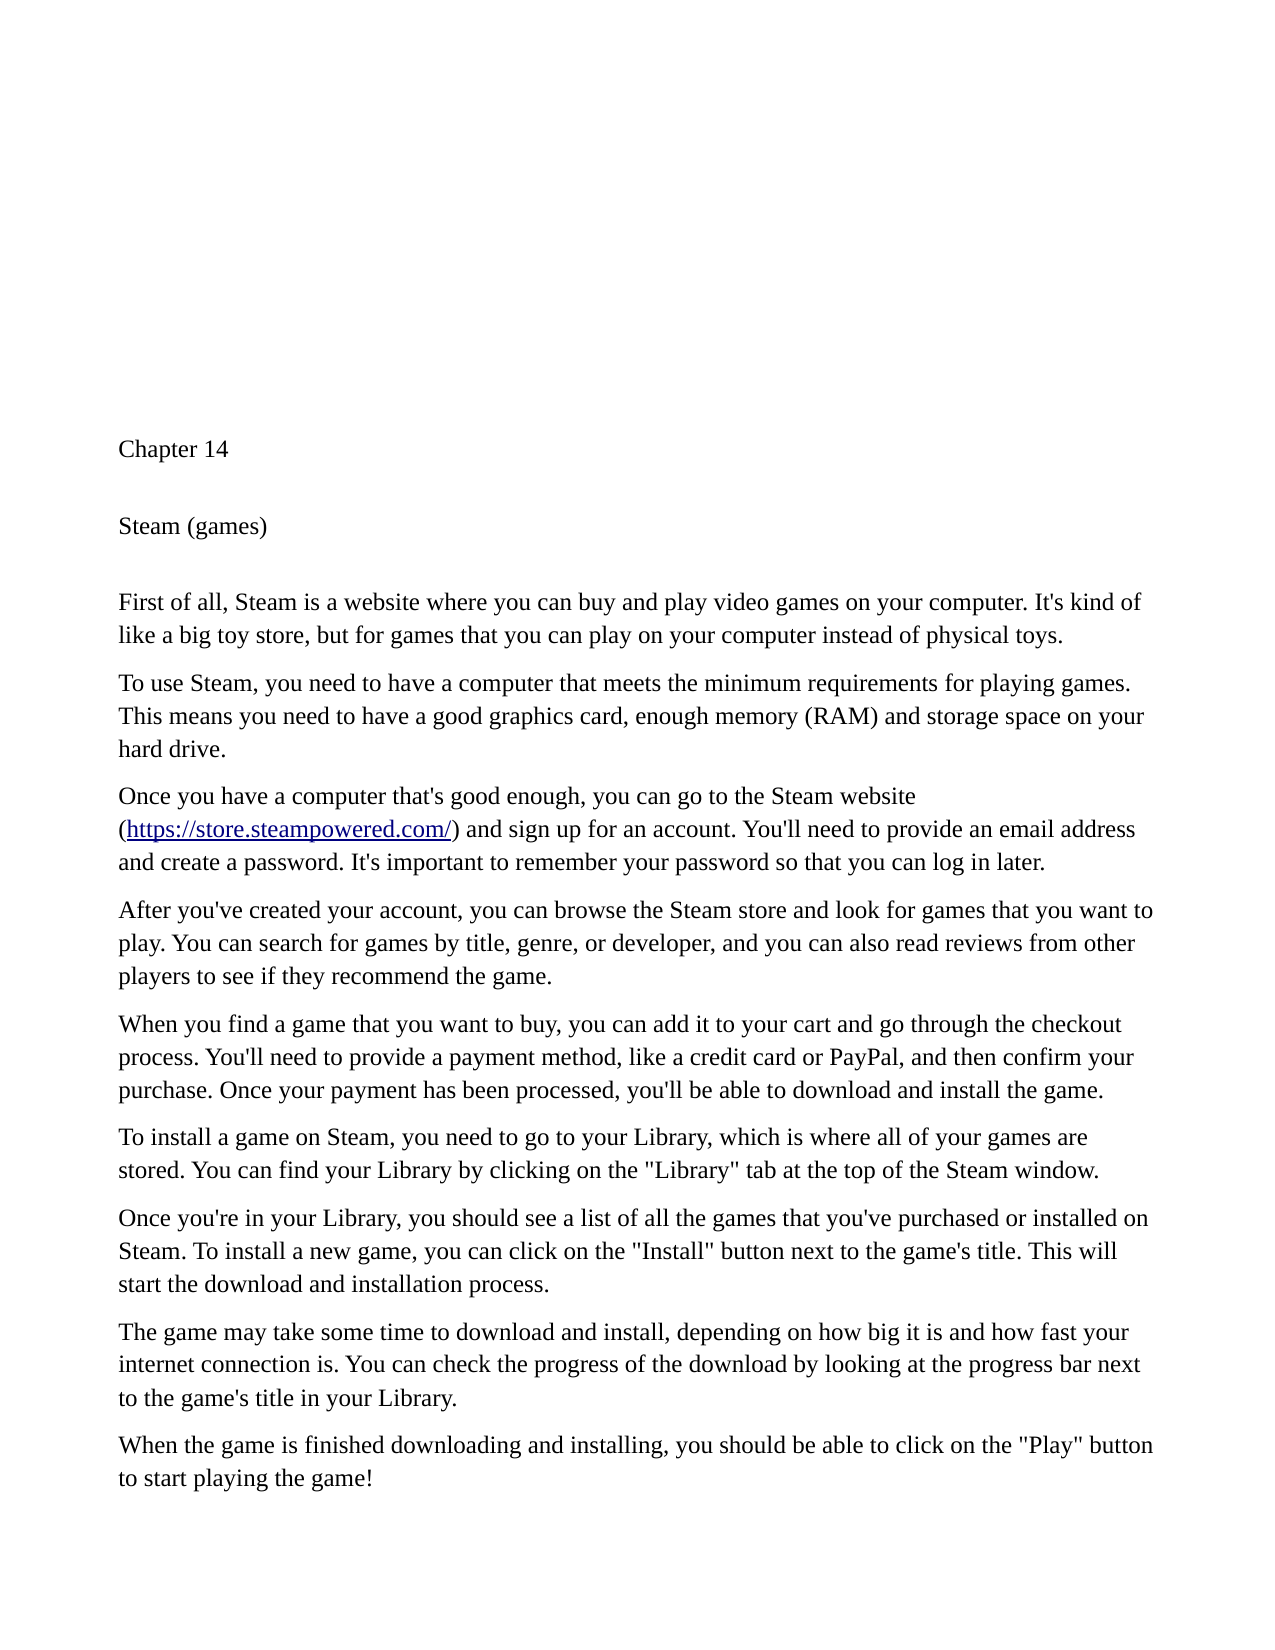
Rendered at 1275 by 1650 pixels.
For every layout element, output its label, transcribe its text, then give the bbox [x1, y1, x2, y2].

text When the game is finished downloading and installing, you should be able to click on the "Play" button to start playing the game! [118, 1430, 1157, 1492]
text First of all, Steam is a website where you can buy and play video games on your computer. It's kind of like a big toy store, but for games that you can play on your computer instead of physical toys. [118, 587, 1157, 649]
text After you've created your account, you can browse the Steam store and look for games that you want to play. You can search for games by title, genre, or developer, and you can also read reviews from other players to see if they recommend the game. [118, 895, 1157, 990]
text When you find a game that you want to buy, you can add it to your cart and go through the checkout process. You'll need to provide a payment method, like a credit card or PayPal, and then confirm your purchase. Once your payment has been processed, you'll be able to download and install the game. [118, 1009, 1157, 1103]
text Once you're in your Library, you should see a list of all the games that you've purchased or installed on Steam. To install a new game, you can click on the "Install" button next to the game's title. This will start the download and installation process. [118, 1203, 1157, 1298]
text Chapter 14 [118, 434, 1157, 463]
text Once you have a computer that's good enough, you can go to the Steam website (https://store.steampowered.com/) and sign up for an account. You'll need to provide an email address and create a password. It's important to remember your password so that you can log in later. [118, 781, 1157, 876]
text To use Steam, you need to have a computer that meets the minimum requirements for playing games. This means you need to have a good graphics card, enough memory (RAM) and storage space on your hard drive. [118, 668, 1157, 762]
text Steam (games) [118, 511, 1157, 539]
text The game may take some time to download and install, depending on how big it is and how fast your internet connection is. You can check the progress of the download by looking at the progress bar next to the game's title in your Library. [118, 1317, 1157, 1411]
text To install a game on Steam, you need to go to your Library, which is where all of your games are stored. You can find your Library by clicking on the "Library" tab at the top of the Steam window. [118, 1122, 1157, 1184]
